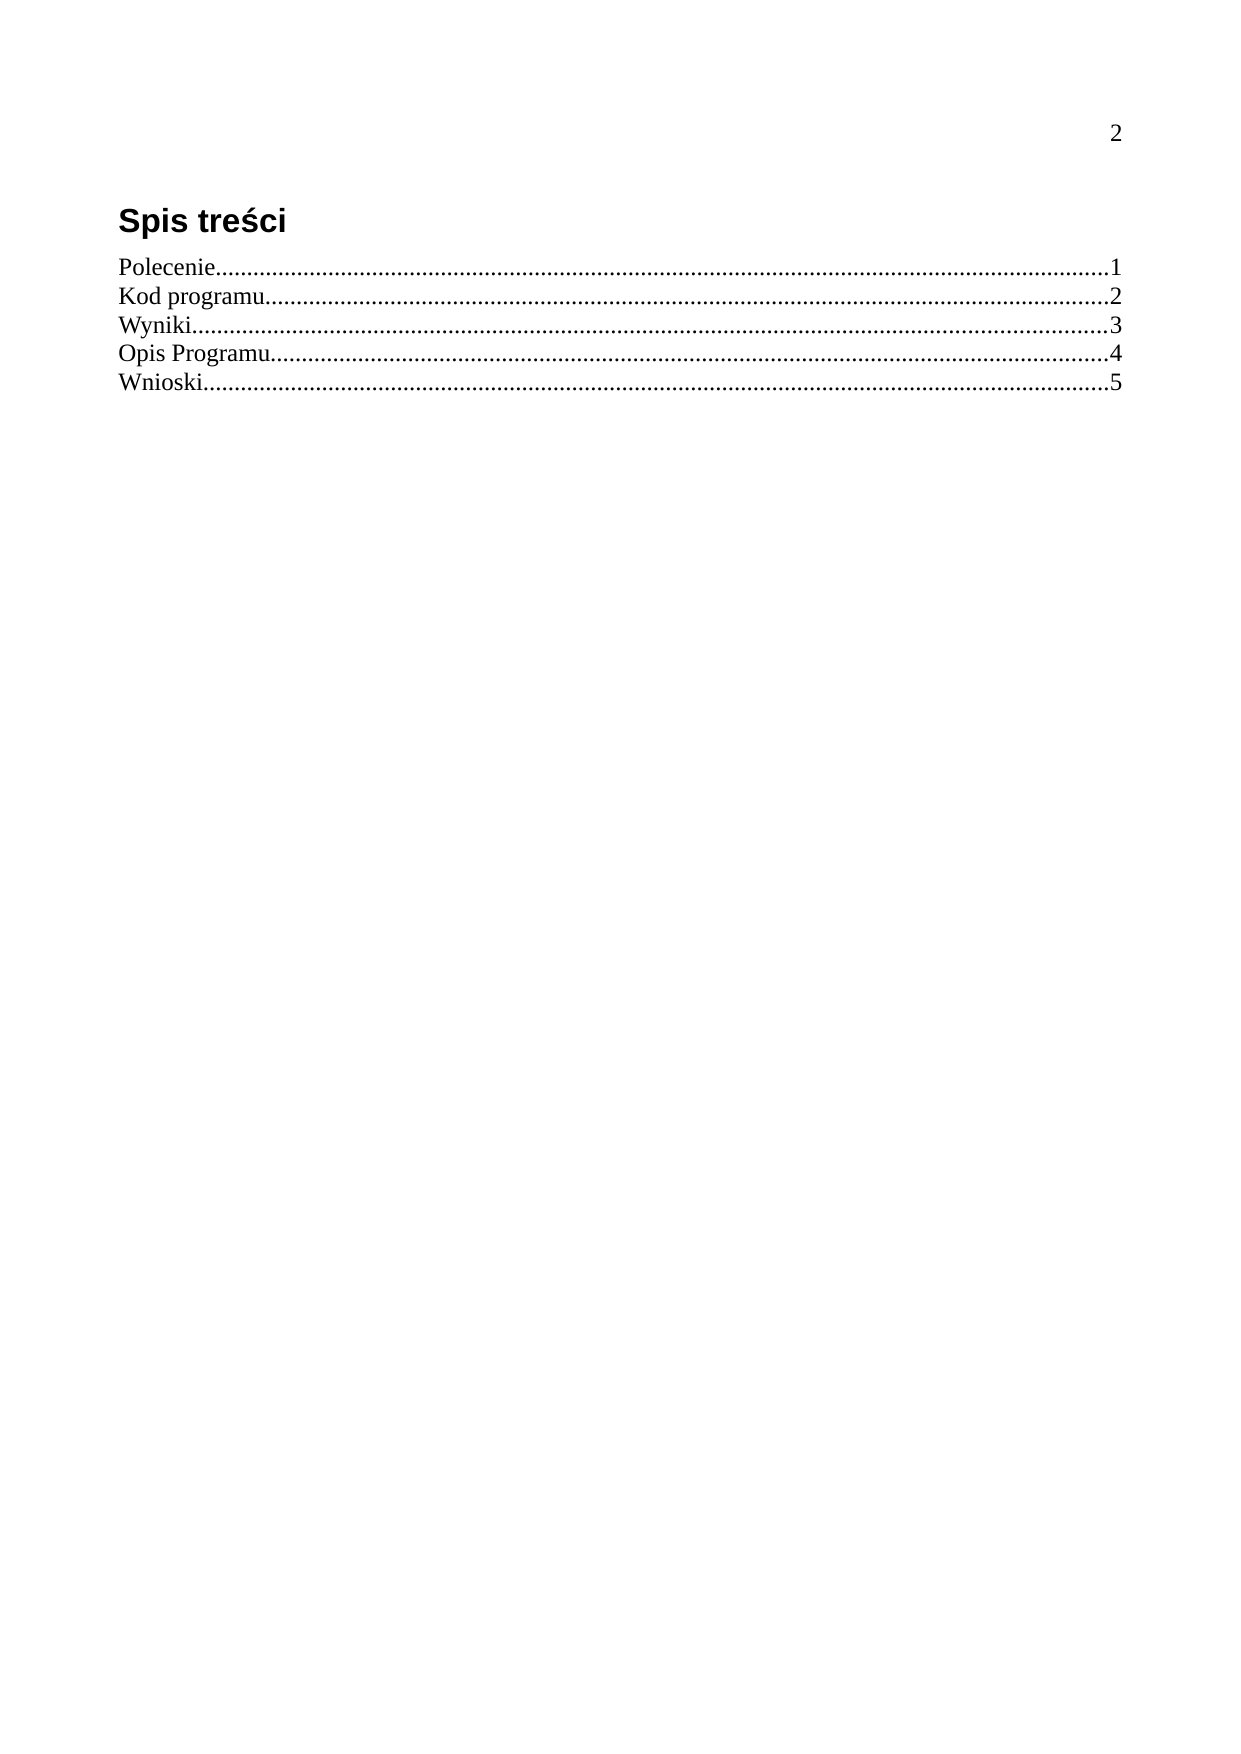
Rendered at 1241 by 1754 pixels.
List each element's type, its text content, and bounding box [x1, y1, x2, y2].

subtitle Spis treści [118, 201, 1122, 240]
text Wnioski 5 [118, 367, 1122, 396]
text Polecenie 1 [118, 252, 1122, 281]
text Wyniki 3 [118, 310, 1122, 338]
text Opis Programu 4 [118, 338, 1122, 367]
text Kod programu 2 [118, 281, 1122, 310]
